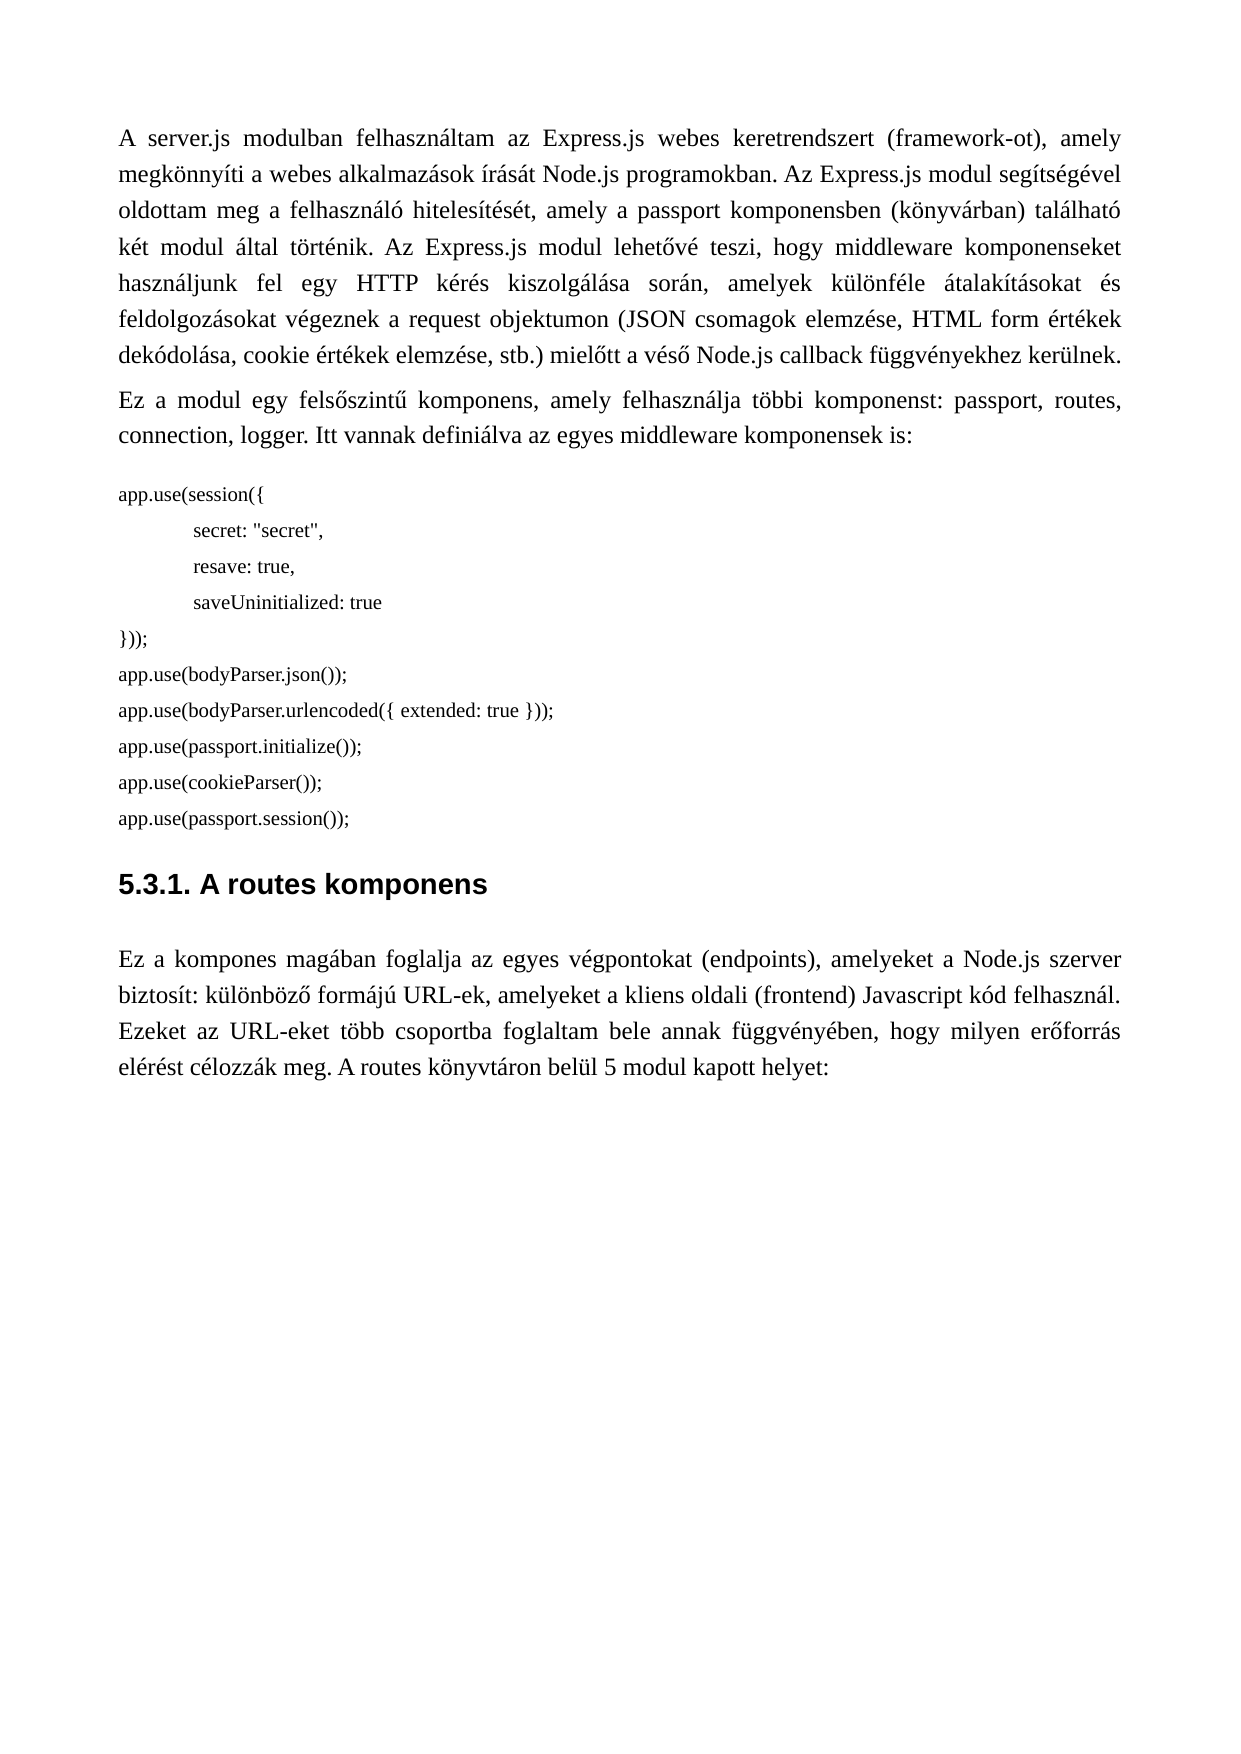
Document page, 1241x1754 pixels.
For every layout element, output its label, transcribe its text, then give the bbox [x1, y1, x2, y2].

text Ez a kompones magában foglalja az egyes végpontokat (endpoints), amelyeket a Node.js szerver biztosít: különböző formájú URL-ek, amelyeket a kliens oldali (frontend) Javascript kód felhasznál. Ezeket az URL-eket több csoportba foglaltam bele annak függvényében, hogy milyen erőforrás elérést célozzák meg. A routes könyvtáron belül 5 modul kapott helyet: [118, 938, 1122, 1082]
text })); [118, 628, 1122, 649]
text A server.js modulban felhasználtam az Express.js webes keretrendszert (framework-ot), amely megkönnyíti a webes alkalmazások írását Node.js programokban. Az Express.js modul segítségével oldottam meg a felhasználó hitelesítését, amely a passport komponensben (könyvárban) található két modul által történik. Az Express.js modul lehetővé teszi, hogy middleware komponenseket használjunk fel egy HTTP kérés kiszolgálása során, amelyek különféle átalakításokat és feldolgozásokat végeznek a request objektumon (JSON csomagok elemzése, HTML form értékek dekódolása, cookie értékek elemzése, stb.) mielőtt a véső Node.js callback függvényekhez kerülnek. [118, 118, 1122, 370]
text app.use(cookieParser()); [118, 773, 1122, 794]
text app.use(bodyParser.json()); [118, 664, 1122, 686]
text app.use(bodyParser.urlencoded({ extended: true })); [118, 701, 1122, 722]
text app.use(passport.session()); [118, 809, 1122, 830]
text saveUninitialized: true [118, 592, 1122, 613]
text app.use(session({ [118, 484, 1122, 505]
text secret: "secret", [118, 520, 1122, 541]
title Ez a modul egy felsőszintű komponens, amely felhasználja többi komponenst: passport, routes, connection, logger. Itt vannak definiálva az egyes middleware komponensek is: [118, 385, 1122, 449]
text resave: true, [118, 556, 1122, 577]
subtitle A routes komponens [118, 867, 1122, 901]
text app.use(passport.initialize()); [118, 737, 1122, 758]
